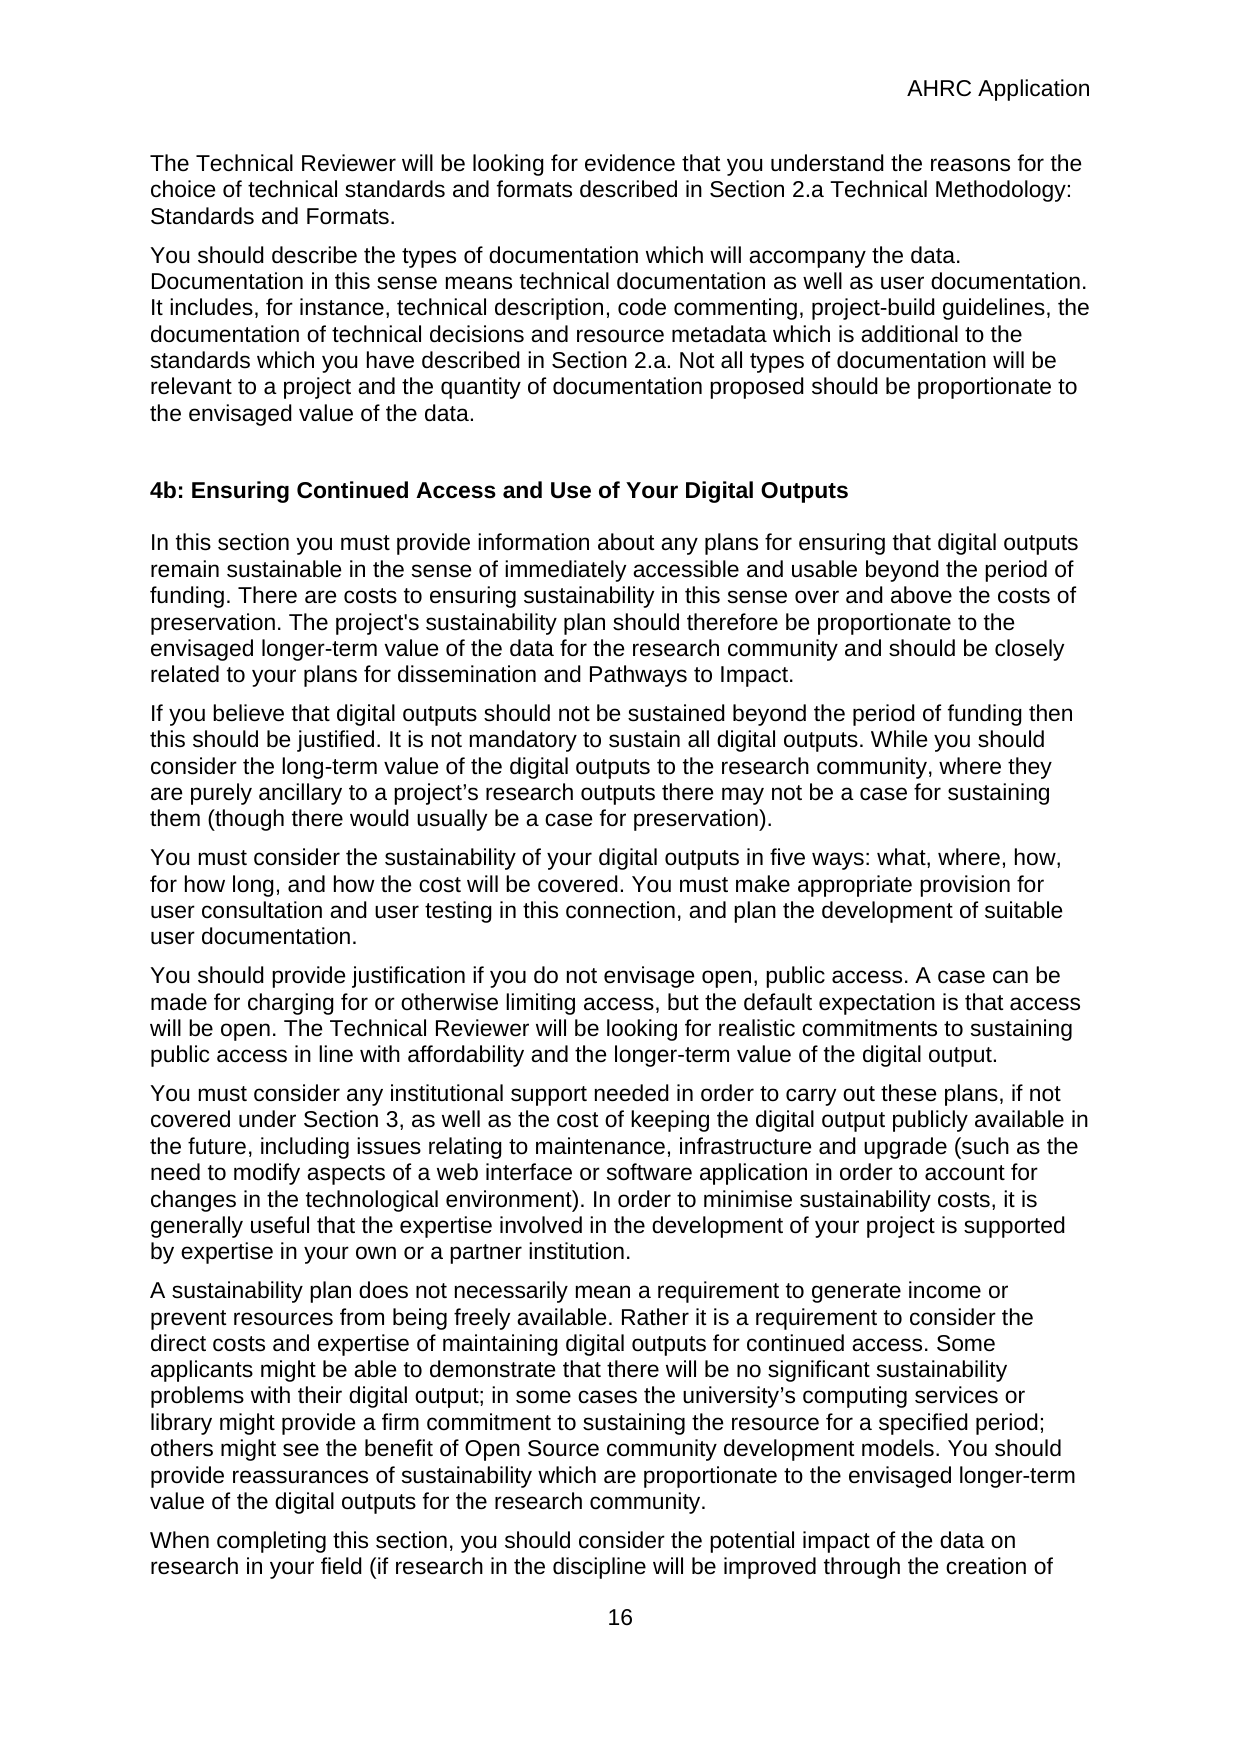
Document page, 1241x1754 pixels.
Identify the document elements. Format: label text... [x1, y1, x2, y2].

text You must consider the sustainability of your digital outputs in five ways: what, where, how, for how long, and how the cost will be covered. You must make appropriate provision for user consultation and user testing in this connection, and plan the development of suitable user documentation. [150, 844, 1090, 950]
text The Technical Reviewer will be looking for evidence that you understand the reasons for the choice of technical standards and formats described in Section 2.a Technical Methodology: Standards and Formats. [150, 150, 1090, 229]
text If you believe that digital outputs should not be sustained beyond the period of funding then this should be justified. It is not mandatory to sustain all digital outputs. While you should consider the long-term value of the digital outputs to the research community, where they are purely ancillary to a project’s research outputs there may not be a case for sustaining them (though there would usually be a case for preservation). [150, 700, 1090, 832]
text You should provide justification if you do not envisage open, public access. A case can be made for charging for or otherwise limiting access, but the default expectation is that access will be open. The Technical Reviewer will be looking for realistic commitments to sustaining public access in line with affordability and the longer-term value of the digital output. [150, 962, 1090, 1068]
text You should describe the types of documentation which will accompany the data. Documentation in this sense means technical documentation as well as user documentation. It includes, for instance, technical description, code commenting, project-build guidelines, the documentation of technical decisions and resource metadata which is additional to the standards which you have described in Section 2.a. Not all types of documentation will be relevant to a project and the quantity of documentation proposed should be proportionate to the envisaged value of the data. [150, 242, 1090, 426]
text 4b: Ensuring Continued Access and Use of Your Digital Outputs [150, 477, 1090, 504]
text You must consider any institutional support needed in order to carry out these plans, if not covered under Section 3, as well as the cost of keeping the digital output publicly available in the future, including issues relating to maintenance, infrastructure and upgrade (such as the need to modify aspects of a web interface or software application in order to account for changes in the technological environment). In order to minimise sustainability costs, it is generally useful that the expertise involved in the development of your project is supported by expertise in your own or a partner institution. [150, 1080, 1090, 1264]
text A sustainability plan does not necessarily mean a requirement to generate income or prevent resources from being freely available. Rather it is a requirement to consider the direct costs and expertise of maintaining digital outputs for continued access. Some applicants might be able to demonstrate that there will be no significant sustainability problems with their digital output; in some cases the university’s computing services or library might provide a firm commitment to sustaining the resource for a specified period; others might see the benefit of Open Source community development models. You should provide reassurances of sustainability which are proportionate to the envisaged longer-term value of the digital outputs for the research community. [150, 1277, 1090, 1514]
text In this section you must provide information about any plans for ensuring that digital outputs remain sustainable in the sense of immediately accessible and usable beyond the period of funding. There are costs to ensuring sustainability in this sense over and above the costs of preservation. The project's sustainability plan should therefore be proportionate to the envisaged longer-term value of the data for the research community and should be closely related to your plans for dissemination and Pathways to Impact. [150, 529, 1090, 687]
text When completing this section, you should consider the potential impact of the data on research in your field (if research in the discipline will be improved through the creation of [150, 1527, 1090, 1579]
